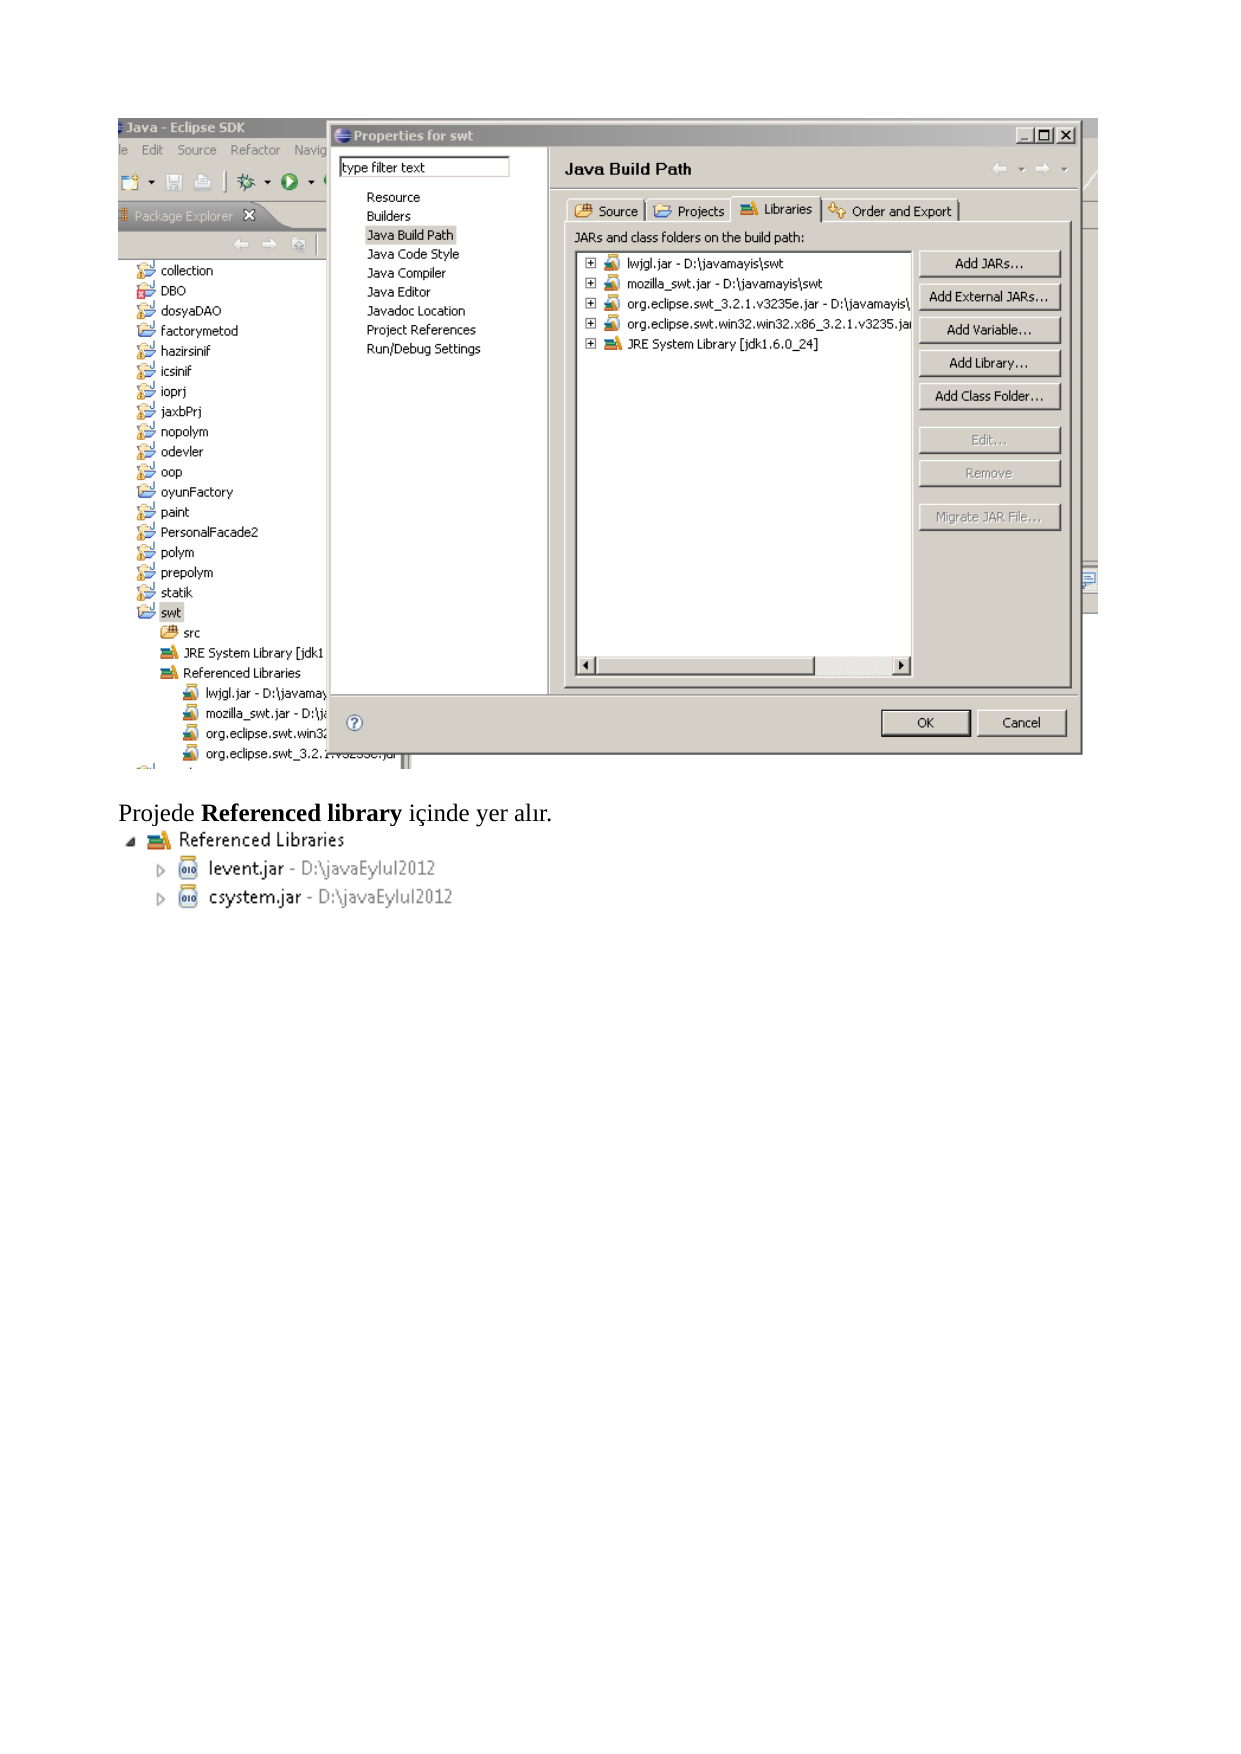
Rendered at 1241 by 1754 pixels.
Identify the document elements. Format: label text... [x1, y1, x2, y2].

picture [118, 118, 1098, 769]
text Projede Referenced library içinde yer alır. [118, 798, 1122, 826]
picture [118, 826, 453, 913]
